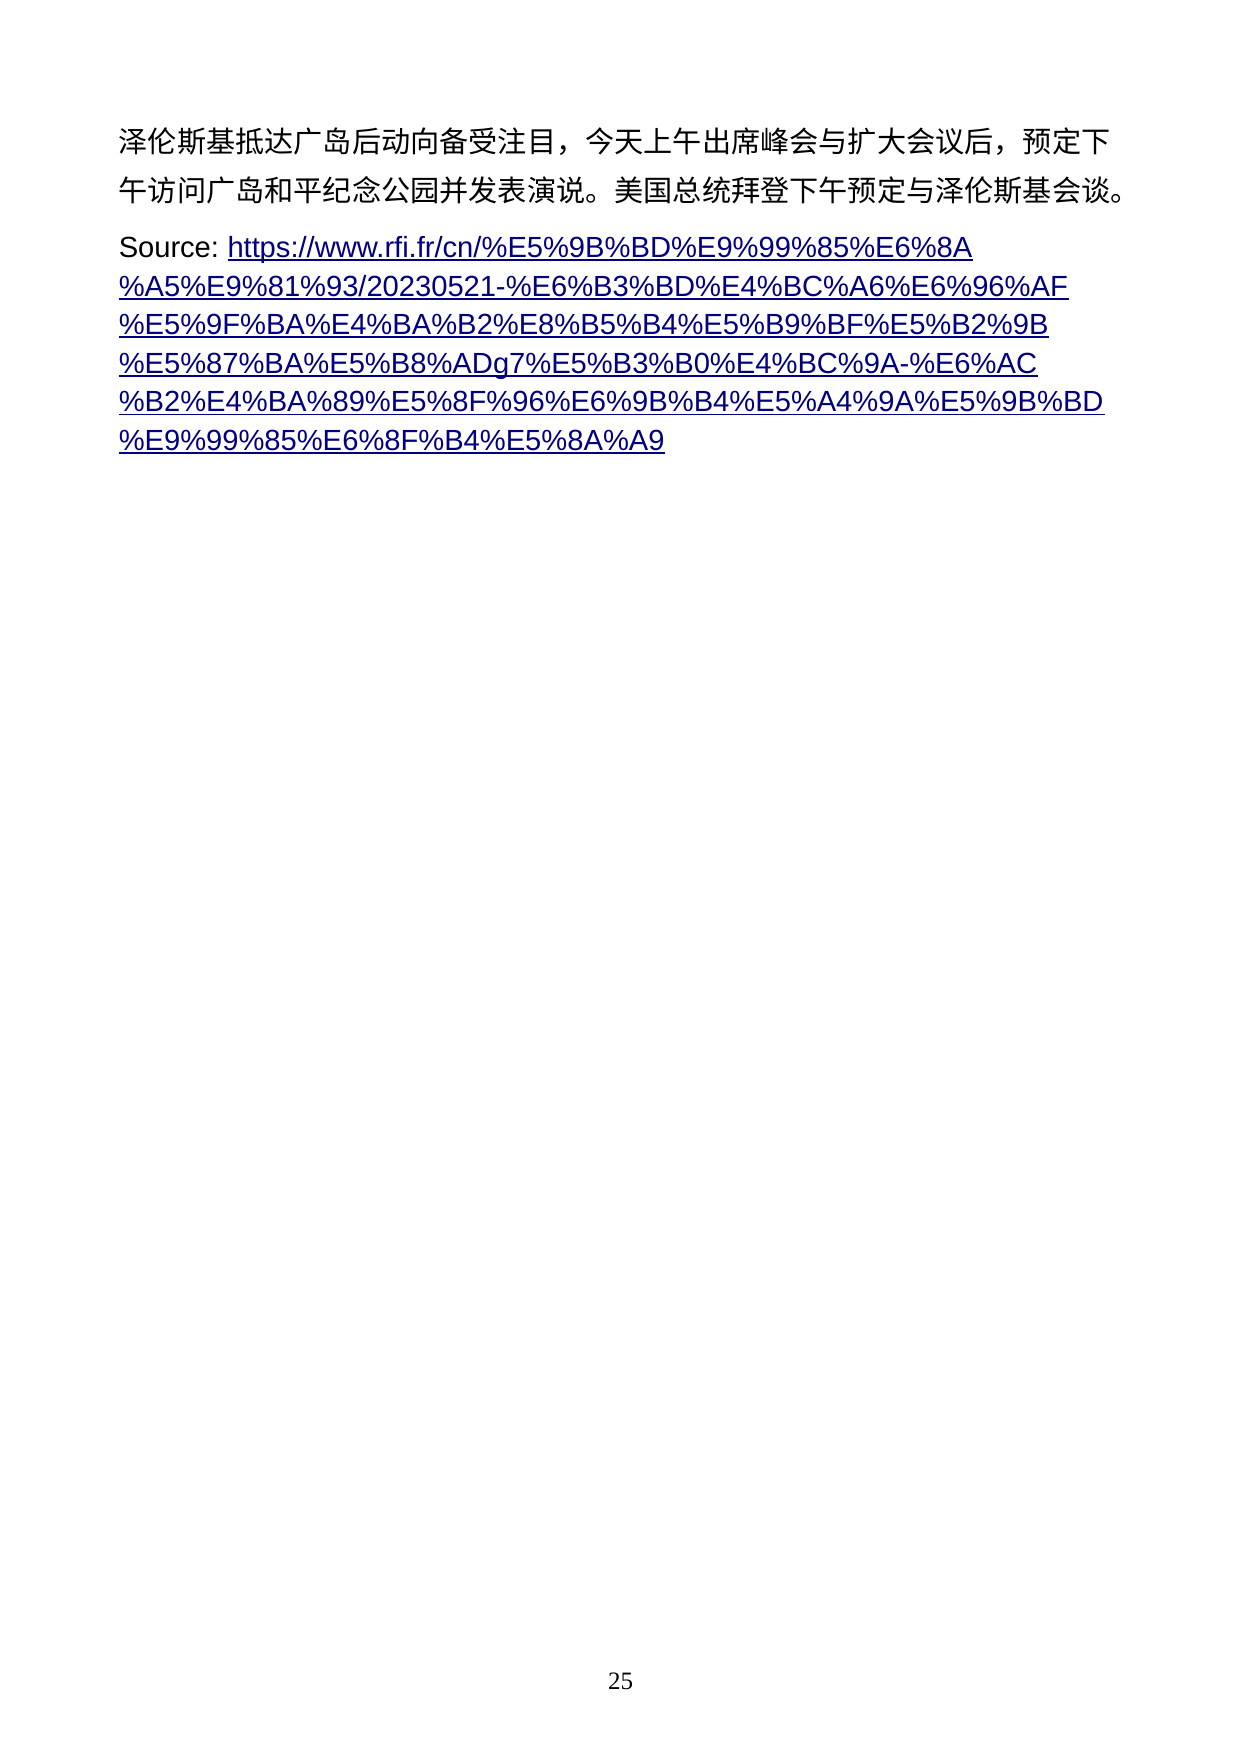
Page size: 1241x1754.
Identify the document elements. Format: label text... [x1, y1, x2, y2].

text 泽伦斯基抵达广岛后动向备受注目，今天上午出席峰会与扩大会议后，预定下午访问广岛和平纪念公园并发表演说。美国总统拜登下午预定与泽伦斯基会谈。 [118, 118, 1122, 209]
text Source: https://www.rfi.fr/cn/%E5%9B%BD%E9%99%85%E6%8A%A5%E9%81%93/20230521-%E6%B3%BD%E4%BC%A6%E6%96%AF%E5%9F%BA%E4%BA%B2%E8%B5%B4%E5%B9%BF%E5%B2%9B%E5%87%BA%E5%B8%ADg7%E5%B3%B0%E4%BC%9A-%E6%AC%B2%E4%BA%89%E5%8F%96%E6%9B%B4%E5%A4%9A%E5%9B%BD%E9%99%85%E6%8F%B4%E5%8A%A9 [118, 230, 1122, 456]
